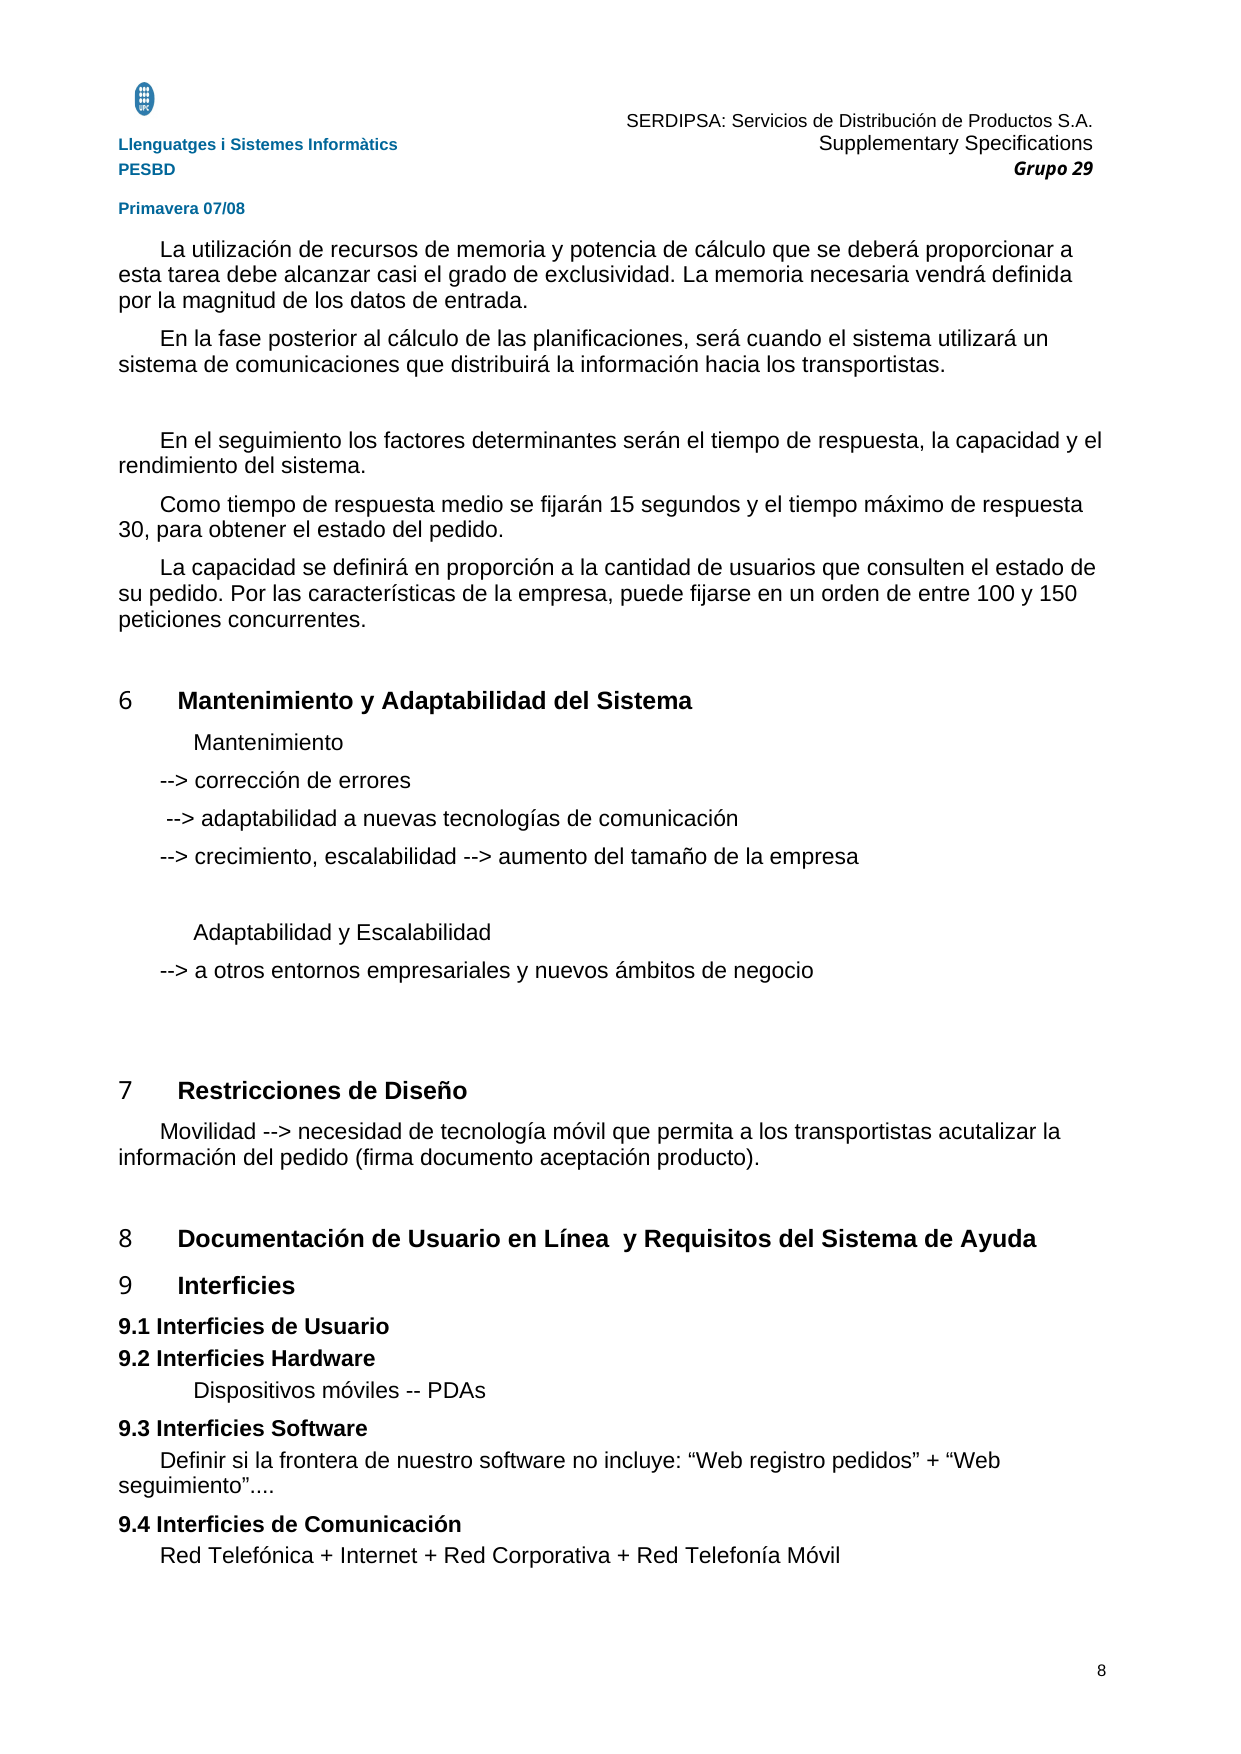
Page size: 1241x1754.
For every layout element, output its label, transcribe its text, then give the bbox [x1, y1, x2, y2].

text Mantenimiento [118, 729, 1106, 755]
text Dispositivos móviles -- PDAs [118, 1378, 1106, 1403]
text En el seguimiento los factores determinantes serán el tiempo de respuesta, la capacidad y el rendimiento del sistema. [118, 428, 1106, 479]
subtitle Interficies Hardware [118, 1346, 1106, 1371]
text En la fase posterior al cálculo de las planificaciones, será cuando el sistema utilizará un sistema de comunicaciones que distribuirá la información hacia los transportistas. [118, 326, 1106, 377]
text La utilización de recursos de memoria y potencia de cálculo que se deberá proporcionar a esta tarea debe alcanzar casi el grado de exclusividad. La memoria necesaria vendrá definida por la magnitud de los datos de entrada. [118, 236, 1106, 313]
subtitle Interficies de Usuario [118, 1314, 1106, 1339]
subtitle Interficies [118, 1267, 1106, 1301]
text La capacidad se definirá en proporción a la cantidad de usuarios que consulten el estado de su pedido. Por las características de la empresa, puede fijarse en un orden de entre 100 y 150 peticiones concurrentes. [118, 555, 1106, 632]
text --> a otros entornos empresariales y nuevos ámbitos de negocio [118, 958, 1106, 983]
subtitle Restricciones de Diseño [118, 1072, 1106, 1106]
subtitle Interficies de Comunicación [118, 1511, 1106, 1537]
subtitle Documentación de Usuario en Línea y Requisitos del Sistema de Ayuda [118, 1221, 1106, 1255]
subtitle Interficies Software [118, 1416, 1106, 1441]
text Como tiempo de respuesta medio se fijarán 15 segundos y el tiempo máximo de respuesta 30, para obtener el estado del pedido. [118, 491, 1106, 543]
text Movilidad --> necesidad de tecnología móvil que permita a los transportistas acutalizar la información del pedido (firma documento aceptación producto). [118, 1119, 1106, 1170]
subtitle Mantenimiento y Adaptabilidad del Sistema [118, 683, 1106, 717]
text --> corrección de errores [118, 767, 1106, 793]
text --> crecimiento, escalabilidad --> aumento del tamaño de la empresa [118, 843, 1106, 869]
text --> adaptabilidad a nuevas tecnologías de comunicación [118, 805, 1106, 831]
text Definir si la frontera de nuestro software no incluye: “Web registro pedidos” + “Web seguimiento”.... [118, 1448, 1106, 1499]
text Red Telefónica + Internet + Red Corporativa + Red Telefonía Móvil [118, 1543, 1106, 1569]
text Adaptabilidad y Escalabilidad [118, 920, 1106, 945]
